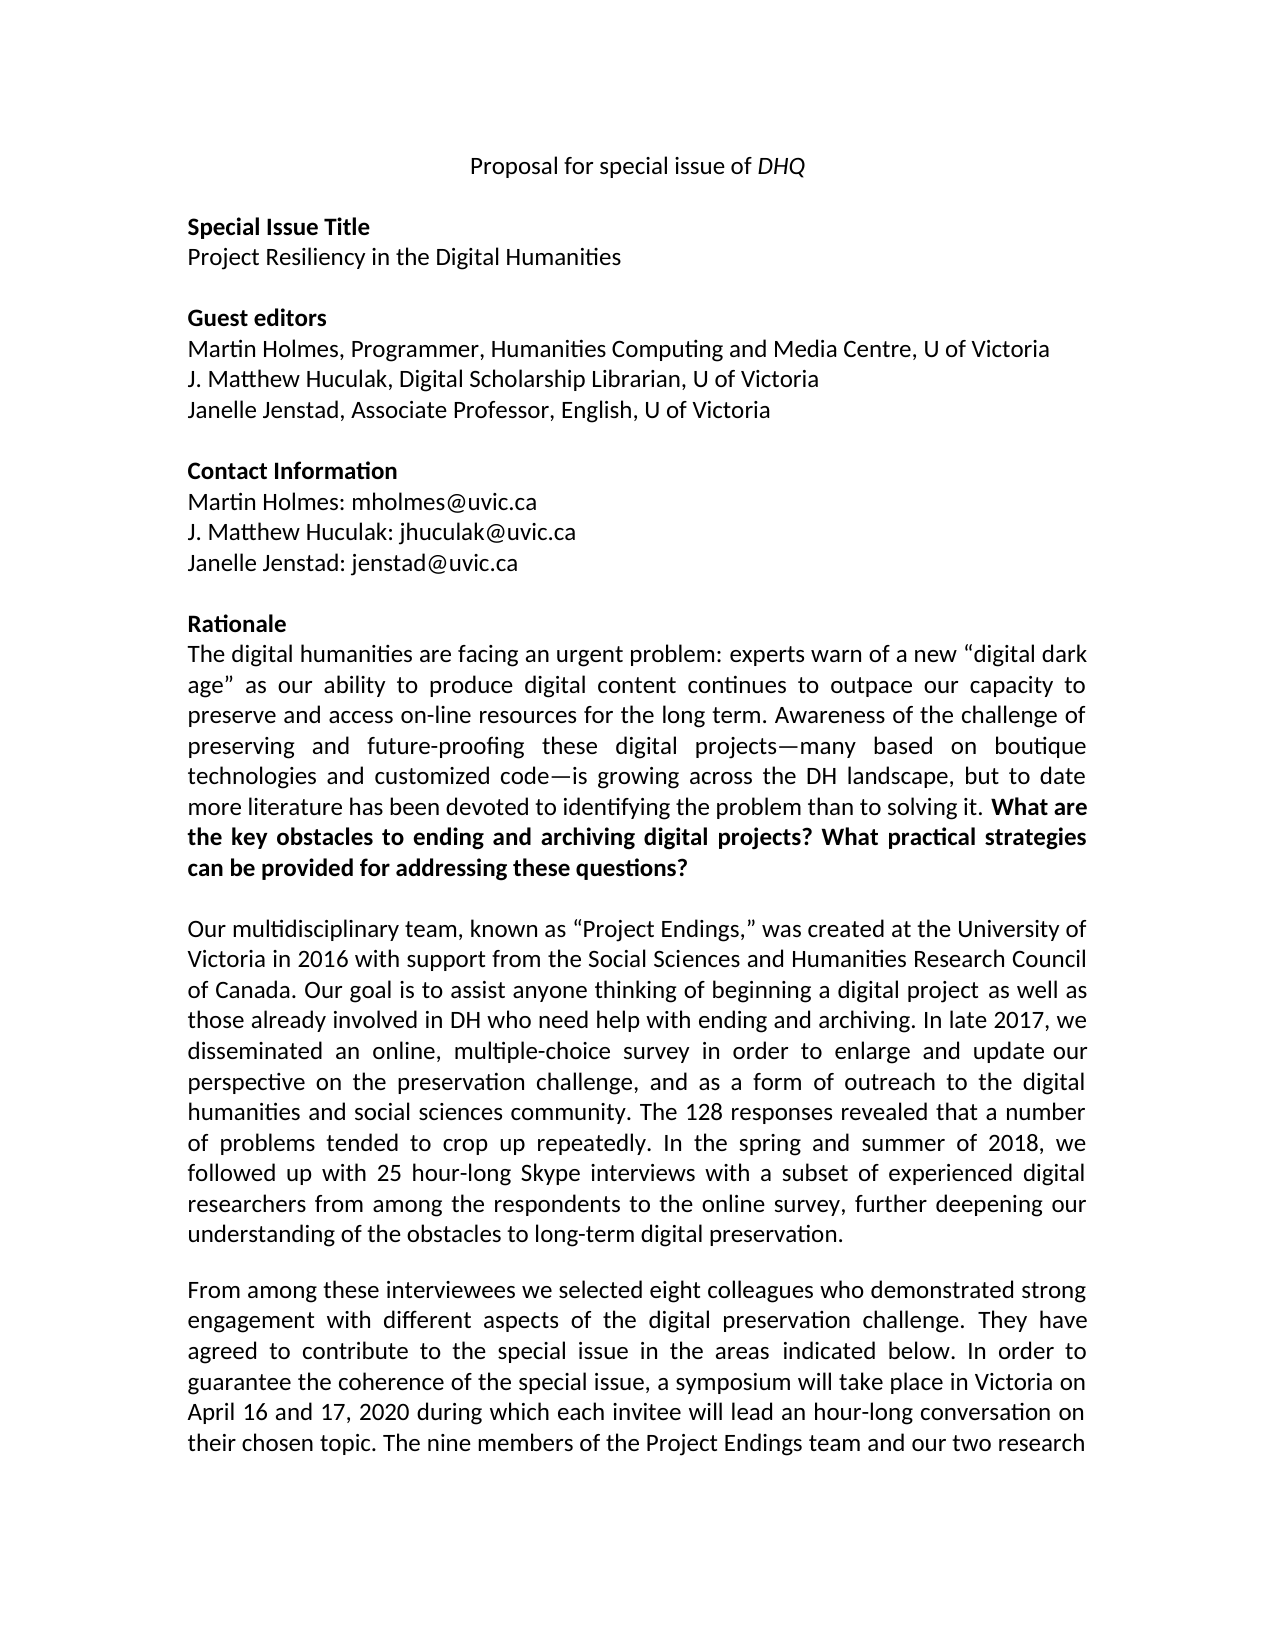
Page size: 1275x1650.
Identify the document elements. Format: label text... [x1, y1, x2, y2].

text The digital humanities are facing an urgent problem: experts warn of a new “digital dark age” as our ability to produce digital content continues to outpace our capacity to preserve and access on-line resources for the long term. Awareness of the challenge of preserving and future-proofing these digital projects—many based on boutique technologies and customized code—is growing across the DH landscape, but to date more literature has been devoted to identifying the problem than to solving it. What are the key obstacles to ending and archiving digital projects? What practical strategies can be provided for addressing these questions? [187, 638, 1087, 882]
text Our multidisciplinary team, known as “Project Endings,” was created at the University of Victoria in 2016 with support from the Social Sciences and Humanities Research Council of Canada. Our goal is to assist anyone thinking of beginning a digital project as well as those already involved in DH who need help with ending and archiving. In late 2017, we disseminated an online, multiple-choice survey in order to enlarge and update our perspective on the preservation challenge, and as a form of outreach to the digital humanities and social sciences community. The 128 responses revealed that a number of problems tended to crop up repeatedly. In the spring and summer of 2018, we followed up with 25 hour-long Skype interviews with a subset of experienced digital researchers from among the respondents to the online survey, further deepening our understanding of the obstacles to long-term digital preservation. [187, 913, 1087, 1249]
text Contact Information [187, 455, 1087, 486]
text Special Issue Title [187, 211, 1087, 242]
text From among these interviewees we selected eight colleagues who demonstrated strong engagement with different aspects of the digital preservation challenge. They have agreed to contribute to the special issue in the areas indicated below. In order to guarantee the coherence of the special issue, a symposium will take place in Victoria on April 16 and 17, 2020 during which each invitee will lead an hour-long conversation on their chosen topic. The nine members of the Project Endings team and our two research [187, 1274, 1087, 1457]
text Martin Holmes, Programmer, Humanities Computing and Media Centre, U of Victoria [187, 333, 1087, 364]
text Guest editors [187, 303, 1087, 333]
text Janelle Jenstad, Associate Professor, English, U of Victoria [187, 394, 1087, 425]
text J. Matthew Huculak, Digital Scholarship Librarian, U of Victoria [187, 364, 1087, 394]
text J. Matthew Huculak: jhuculak@uvic.ca [187, 516, 1087, 547]
text Janelle Jenstad: jenstad@uvic.ca [187, 547, 1087, 577]
text Rationale [187, 608, 1087, 638]
text Proposal for special issue of DHQ [187, 150, 1087, 181]
text Martin Holmes: mholmes@uvic.ca [187, 486, 1087, 516]
text Project Resiliency in the Digital Humanities [187, 242, 1087, 272]
